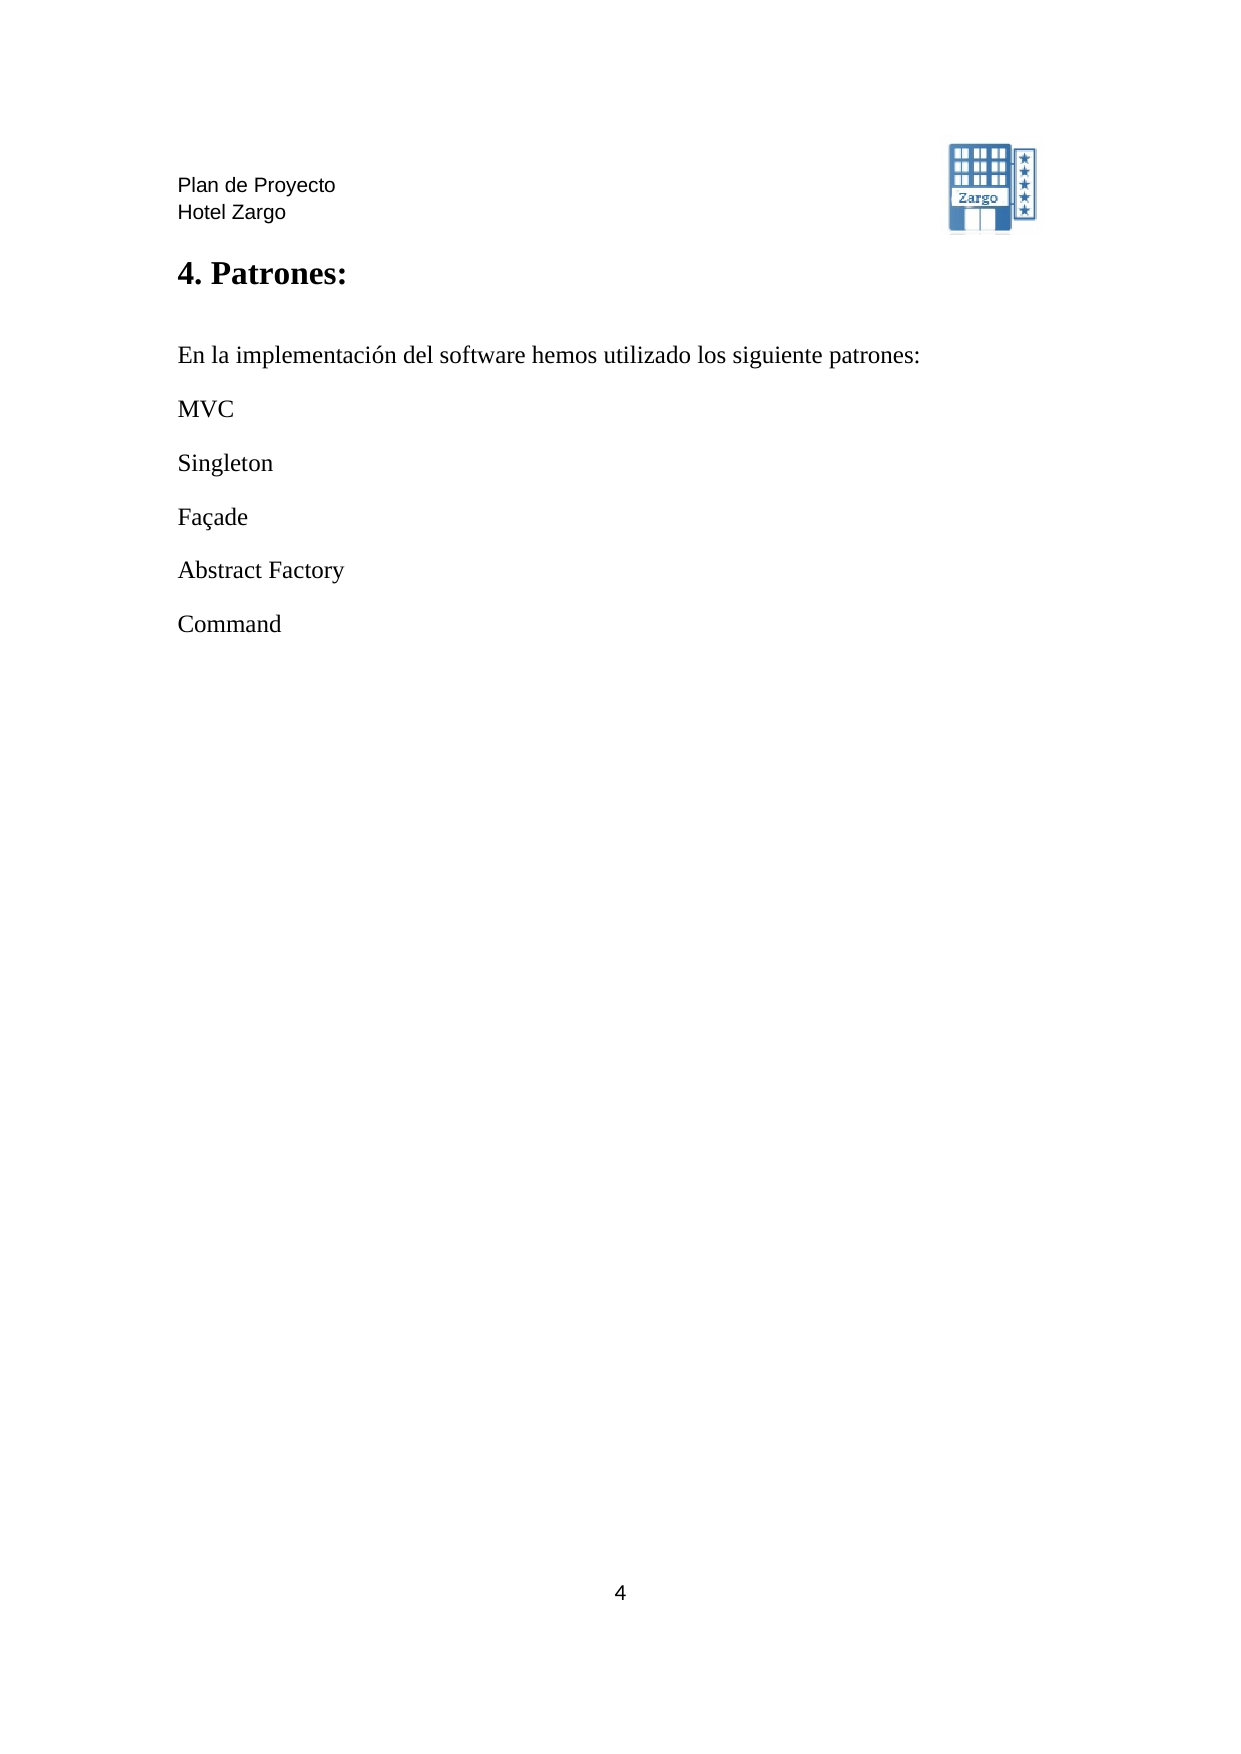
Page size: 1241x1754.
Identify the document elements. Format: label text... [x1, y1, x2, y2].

text Abstract Factory [177, 556, 1063, 584]
text Command [177, 609, 1063, 638]
text 4. Patrones: En la implementación del software hemos utilizado los siguiente patrones: [177, 253, 1063, 369]
text Singleton [177, 448, 1063, 477]
picture [939, 135, 1045, 235]
text Façade [177, 502, 1063, 531]
text MVC [177, 394, 1063, 423]
